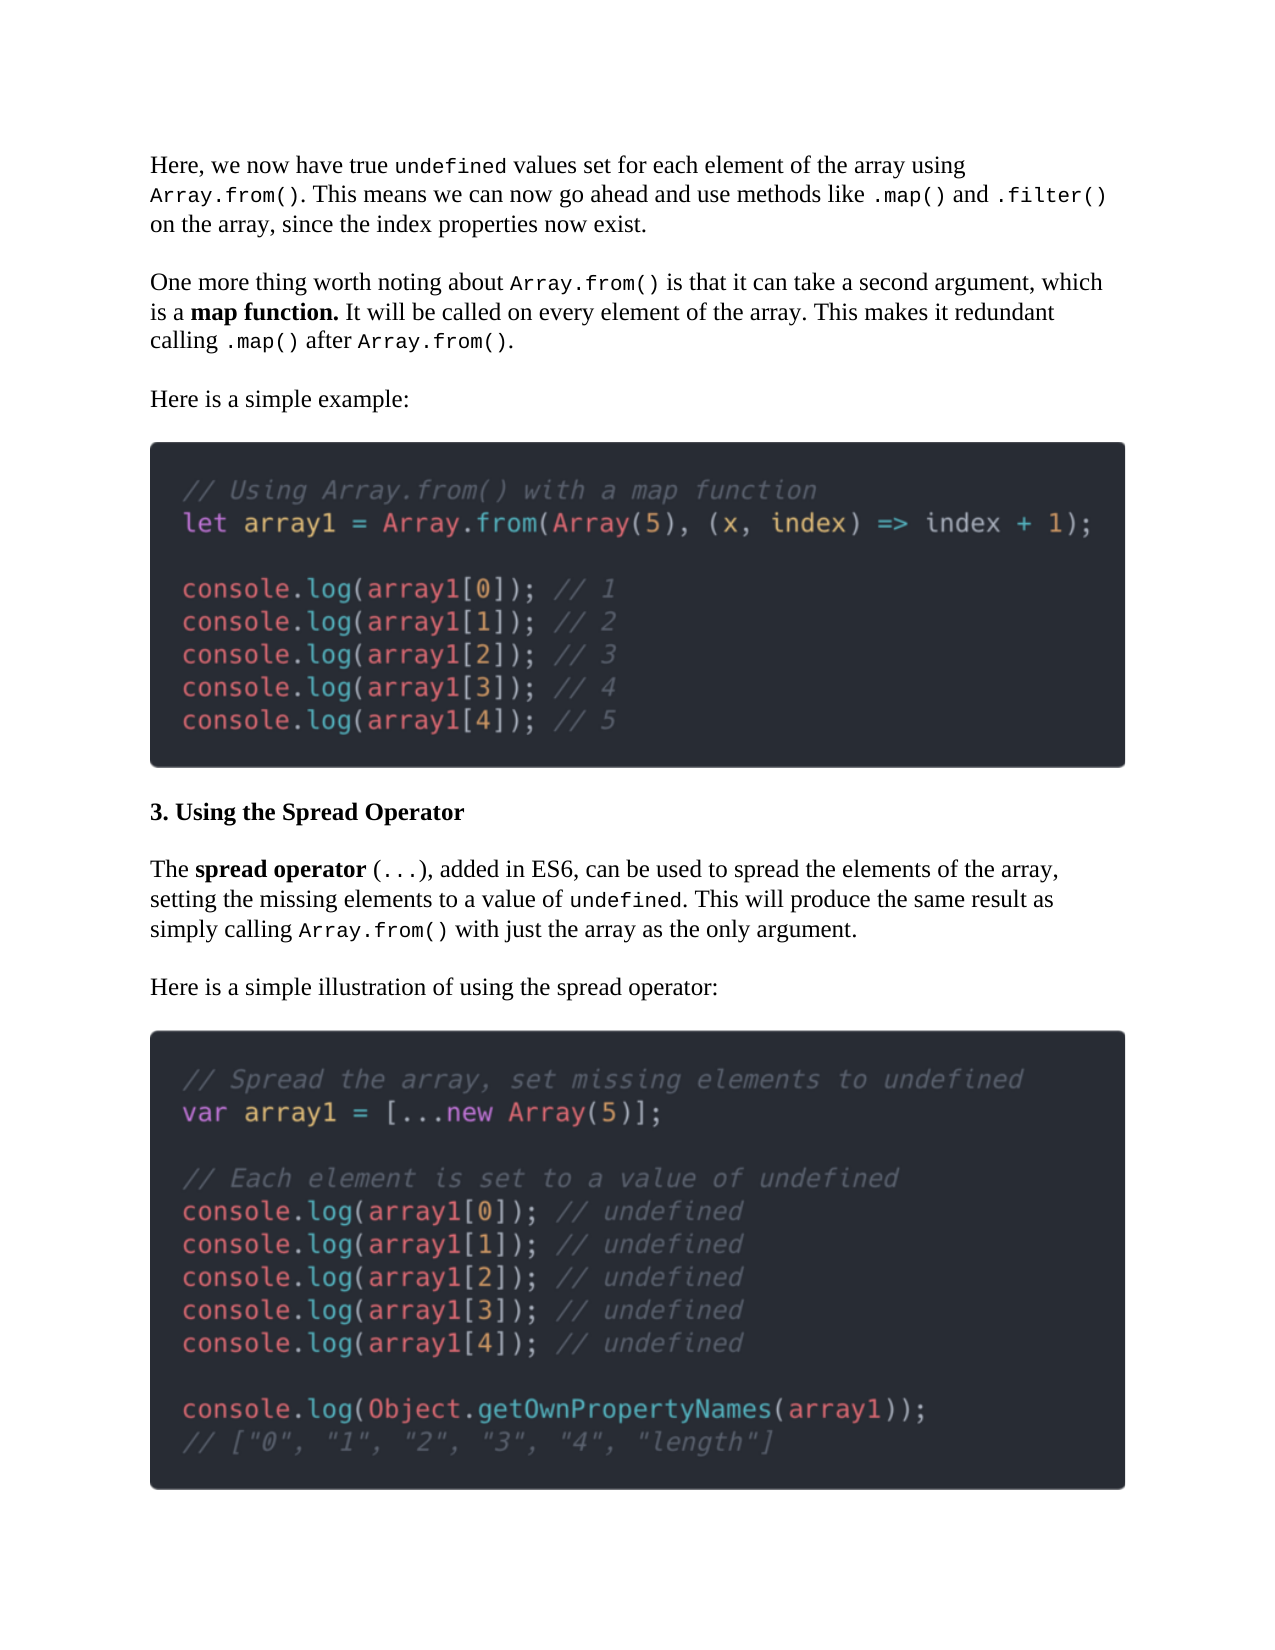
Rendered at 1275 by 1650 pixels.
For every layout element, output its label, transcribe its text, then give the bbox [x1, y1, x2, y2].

text The spread operator (...), added in ES6, can be used to spread the elements of the array, setting the missing elements to a value of undefined. This will produce the same result as simply calling Array.from() with just the array as the only argument. [150, 854, 1125, 943]
text Here, we now have true undefined values set for each element of the array using Array.from(). This means we can now go ahead and use methods like .map() and .filter() on the array, since the index properties now exist. [150, 150, 1125, 238]
picture [150, 442, 1125, 768]
text Here is a simple illustration of using the spread operator: [150, 972, 1125, 1001]
picture [150, 1030, 1125, 1490]
text Here is a simple example: [150, 384, 1125, 413]
subtitle 3. Using the Spread Operator [150, 797, 1125, 825]
text One more thing worth noting about Array.from() is that it can take a second argument, which is a map function. It will be called on every element of the array. This makes it redundant calling .map() after Array.from(). [150, 267, 1125, 355]
